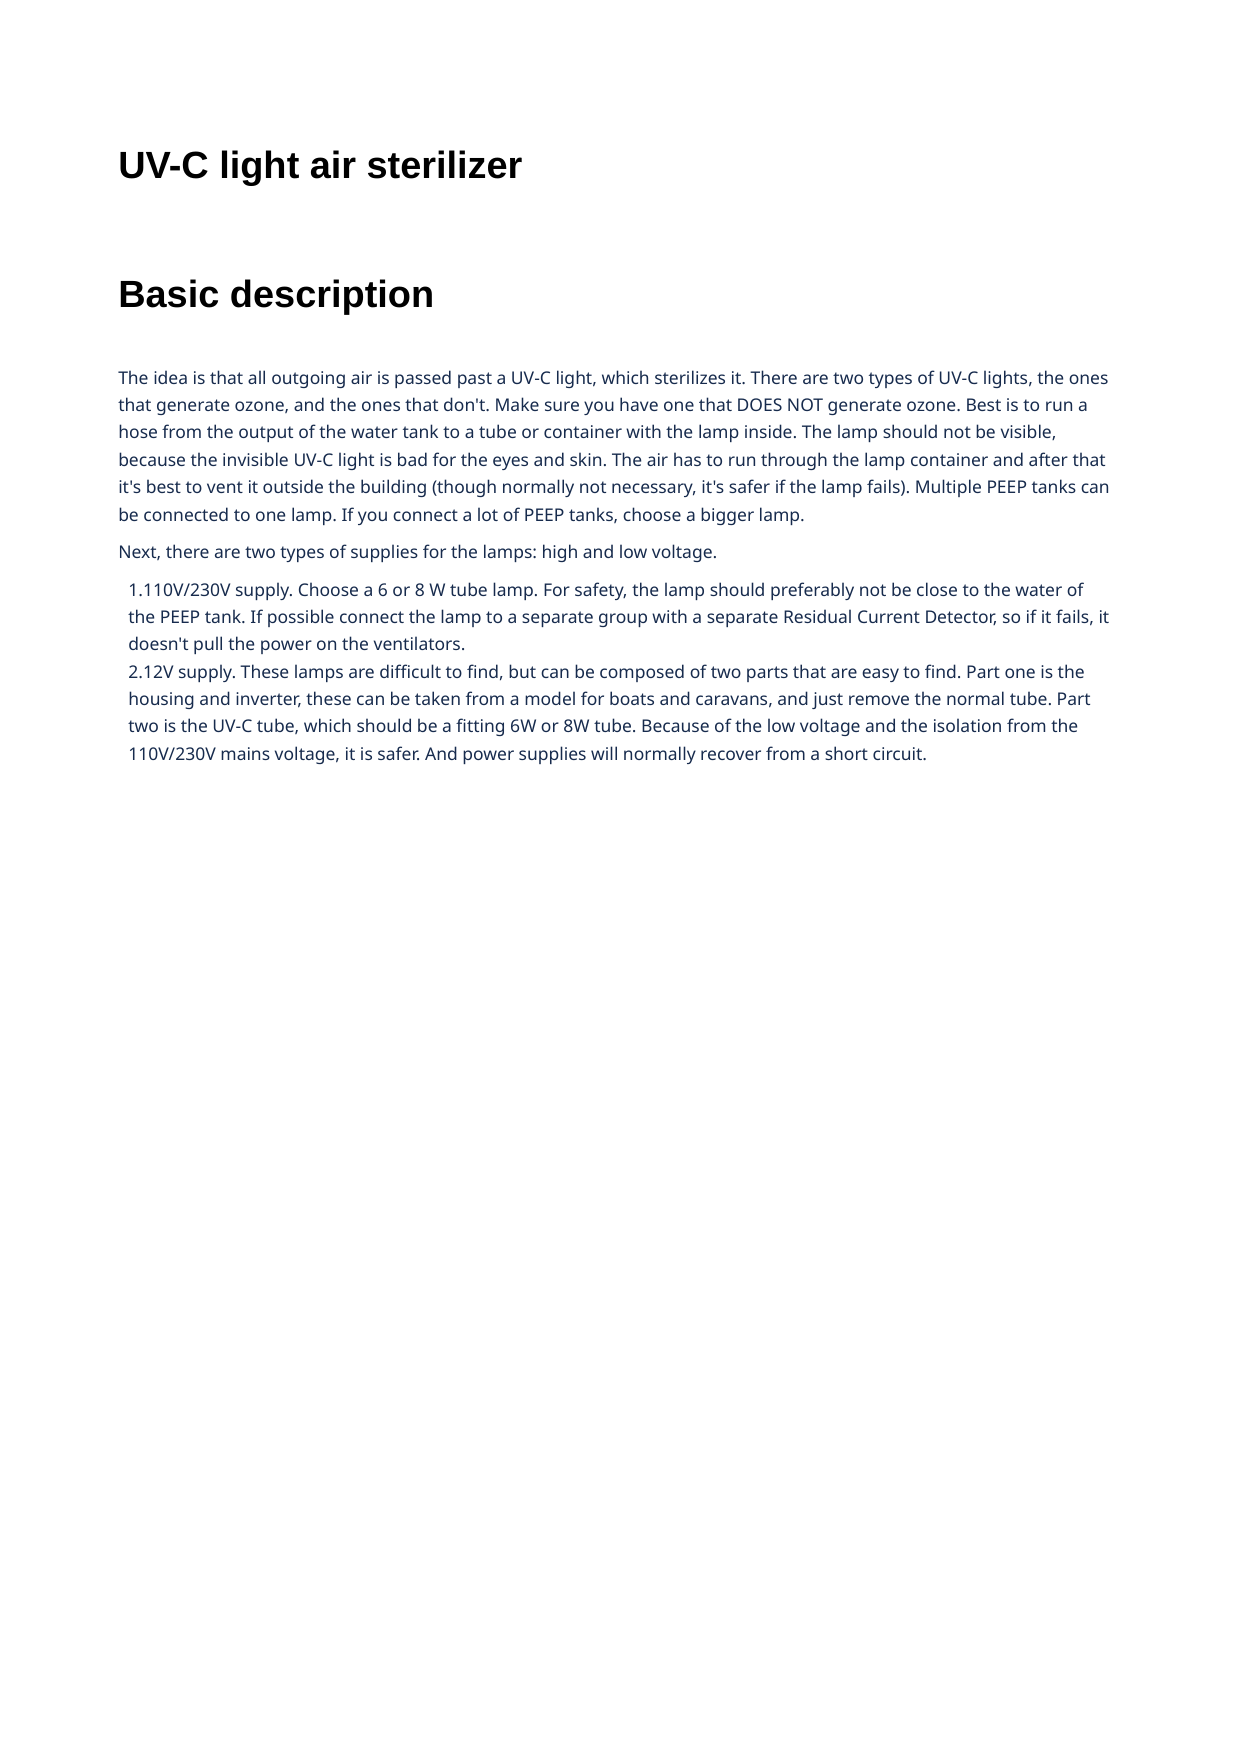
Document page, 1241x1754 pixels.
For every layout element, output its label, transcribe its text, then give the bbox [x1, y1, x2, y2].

list 12V supply. These lamps are difficult to find, but can be composed of two parts that are easy to find. Part one is the housing and inverter, these can be taken from a model for boats and caravans, and just remove the normal tube. Part two is the UV-C tube, which should be a fitting 6W or 8W tube. Because of the low voltage and the isolation from the 110V/230V mains voltage, it is safer. And power supplies will normally recover from a short circuit. [128, 659, 1112, 765]
subtitle Basic description [118, 272, 1122, 316]
text Next, there are two types of supplies for the lamps: high and low voltage. [118, 540, 1122, 564]
subtitle UV-C light air sterilizer [118, 143, 1122, 187]
list 110V/230V supply. Choose a 6 or 8 W tube lamp. For safety, the lamp should preferably not be close to the water of the PEEP tank. If possible connect the lamp to a separate group with a separate Residual Current Detector, so if it fails, it doesn't pull the power on the ventilators. [128, 577, 1112, 656]
text The idea is that all outgoing air is passed past a UV-C light, which sterilizes it. There are two types of UV-C lights, the ones that generate ozone, and the ones that don't. Make sure you have one that DOES NOT generate ozone. Best is to run a hose from the output of the water tank to a tube or container with the lamp inside. The lamp should not be visible, because the invisible UV-C light is bad for the eyes and skin. The air has to run through the lamp container and after that it's best to vent it outside the building (though normally not necessary, it's safer if the lamp fails). Multiple PEEP tanks can be connected to one lamp. If you connect a lot of PEEP tanks, choose a bigger lamp. [118, 365, 1122, 526]
